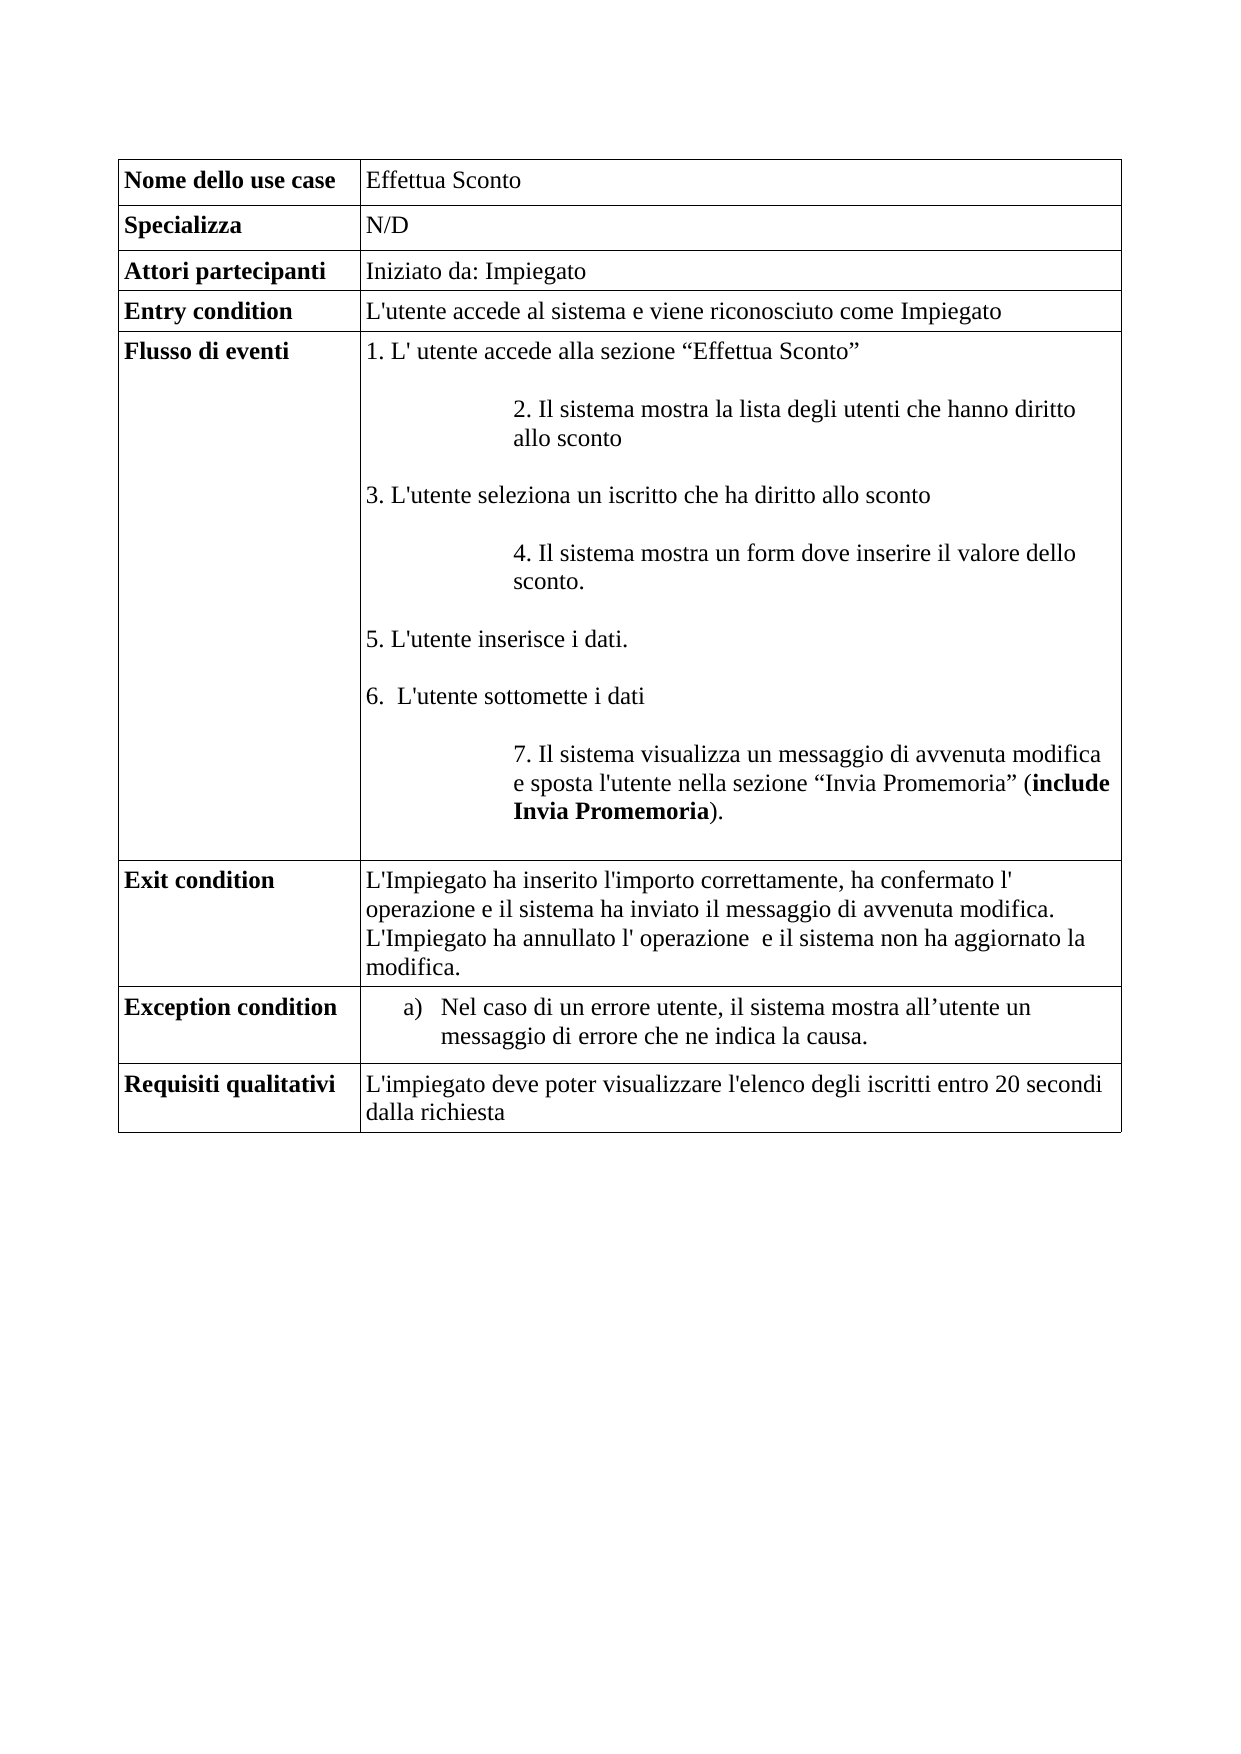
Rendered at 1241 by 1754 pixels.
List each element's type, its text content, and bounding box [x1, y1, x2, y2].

table_cell Entry condition [119, 291, 360, 331]
table_cell Requisiti qualitativi [119, 1064, 360, 1132]
table_cell Nel caso di un errore utente, il sistema mostra all’utente un messaggio di errore che ne indica la causa. [361, 987, 1121, 1063]
table_header Effettua Sconto [361, 160, 1121, 205]
table_header Nome dello use case [119, 160, 360, 205]
table_cell Attori partecipanti [119, 251, 360, 290]
table_cell Specializza [119, 206, 360, 250]
table_cell N/D [361, 206, 1121, 250]
table_cell L' utente accede alla sezione “Effettua Sconto” Il sistema mostra la lista degli utenti che hanno diritto allo sconto L'utente seleziona un iscritto che ha diritto allo sconto Il sistema mostra un form dove inserire il valore dello sconto. L'utente inserisce i dati. L'utente sottomette i dati Il sistema visualizza un messaggio di avvenuta modifica e sposta l'utente nella sezione “Invia Promemoria” (include Invia Promemoria). [361, 332, 1121, 860]
table_cell Exception condition [119, 987, 360, 1063]
table_cell Exit condition [119, 861, 360, 986]
table_cell L'Impiegato ha inserito l'importo correttamente, ha confermato l' operazione e il sistema ha inviato il messaggio di avvenuta modifica. L'Impiegato ha annullato l' operazione e il sistema non ha aggiornato la modifica. [361, 861, 1121, 986]
table_cell L'utente accede al sistema e viene riconosciuto come Impiegato [361, 291, 1121, 331]
table_cell Iniziato da: Impiegato [361, 251, 1121, 290]
table_cell L'impiegato deve poter visualizzare l'elenco degli iscritti entro 20 secondi dalla richiesta [361, 1064, 1121, 1132]
table_cell Flusso di eventi [119, 332, 360, 860]
